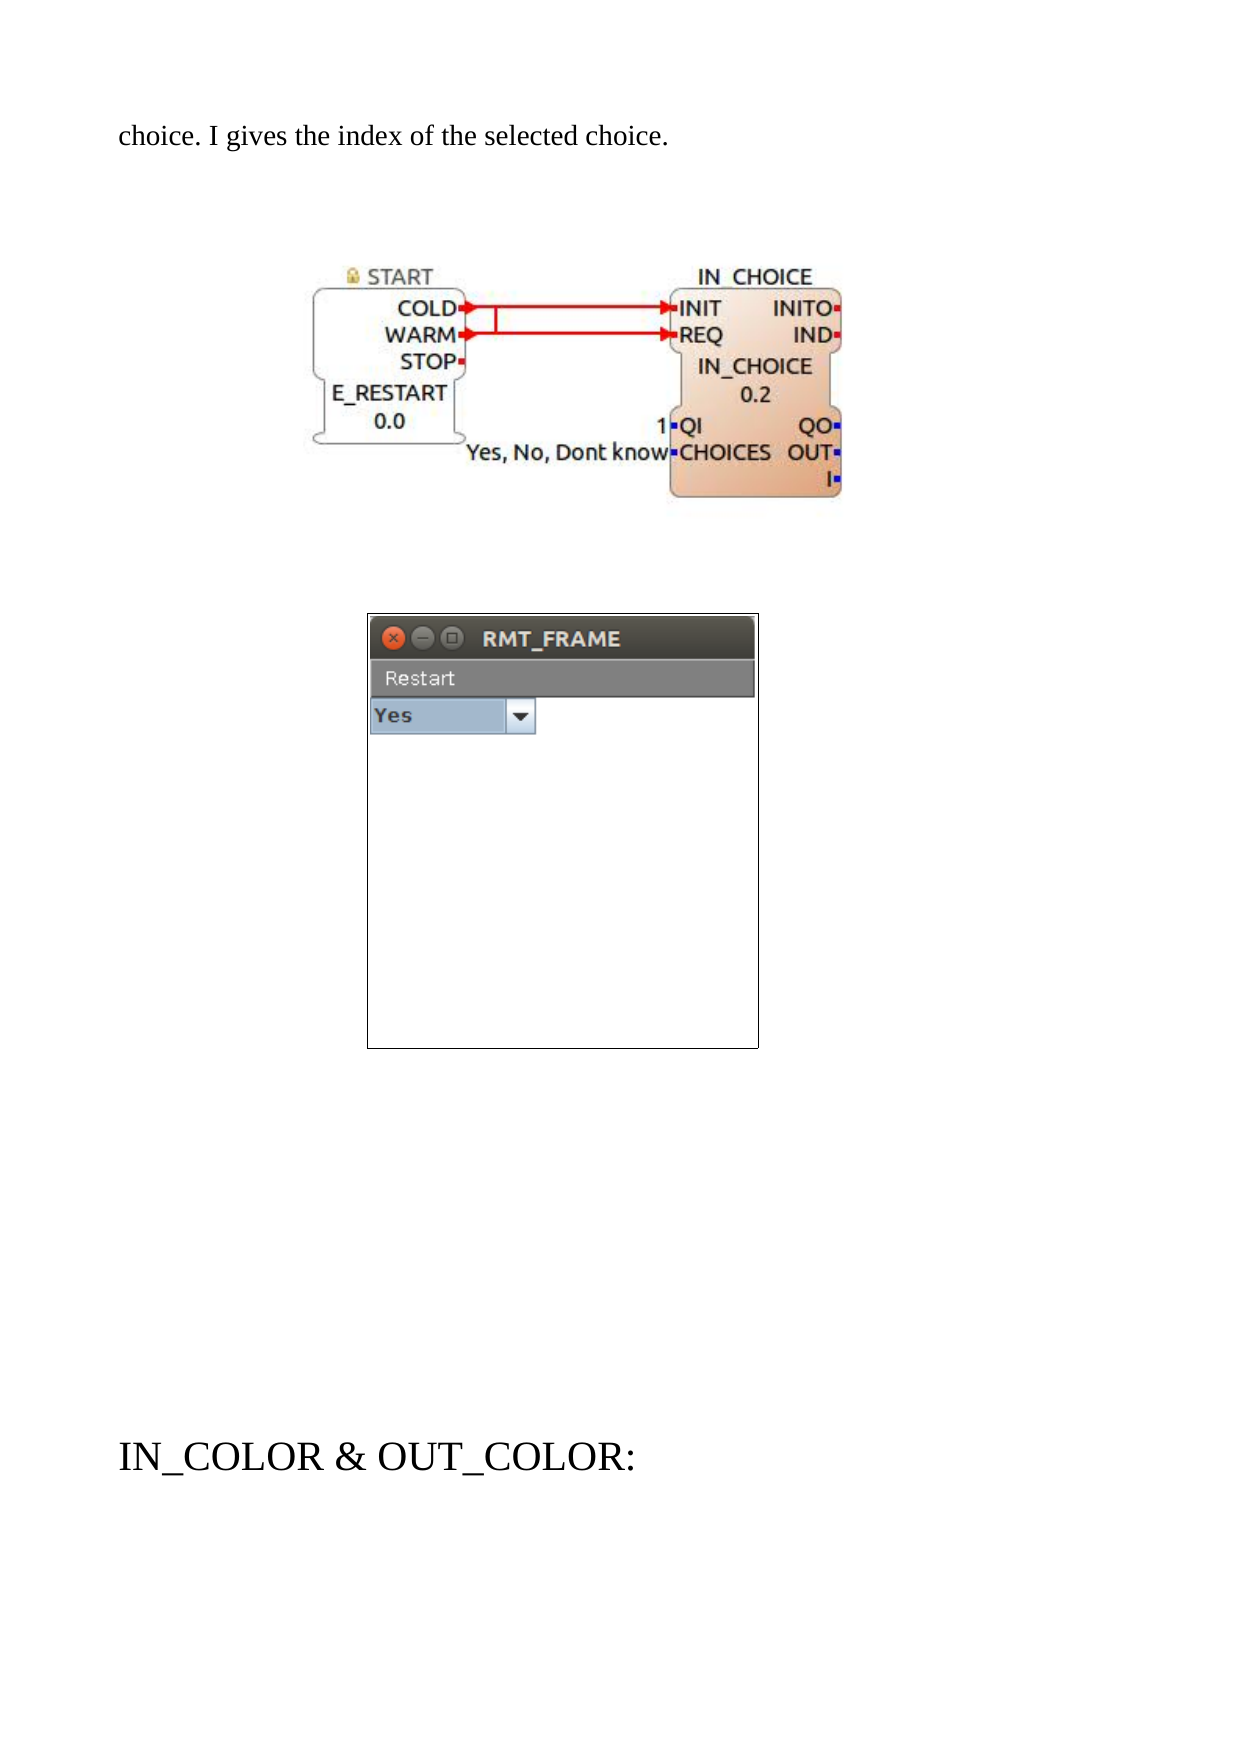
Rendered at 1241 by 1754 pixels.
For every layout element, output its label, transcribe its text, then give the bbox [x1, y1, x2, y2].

picture [370, 616, 755, 1045]
picture [267, 216, 889, 545]
text choice. I gives the index of the selected choice. [118, 118, 1122, 152]
text IN_COLOR & OUT_COLOR: [118, 1431, 1122, 1479]
